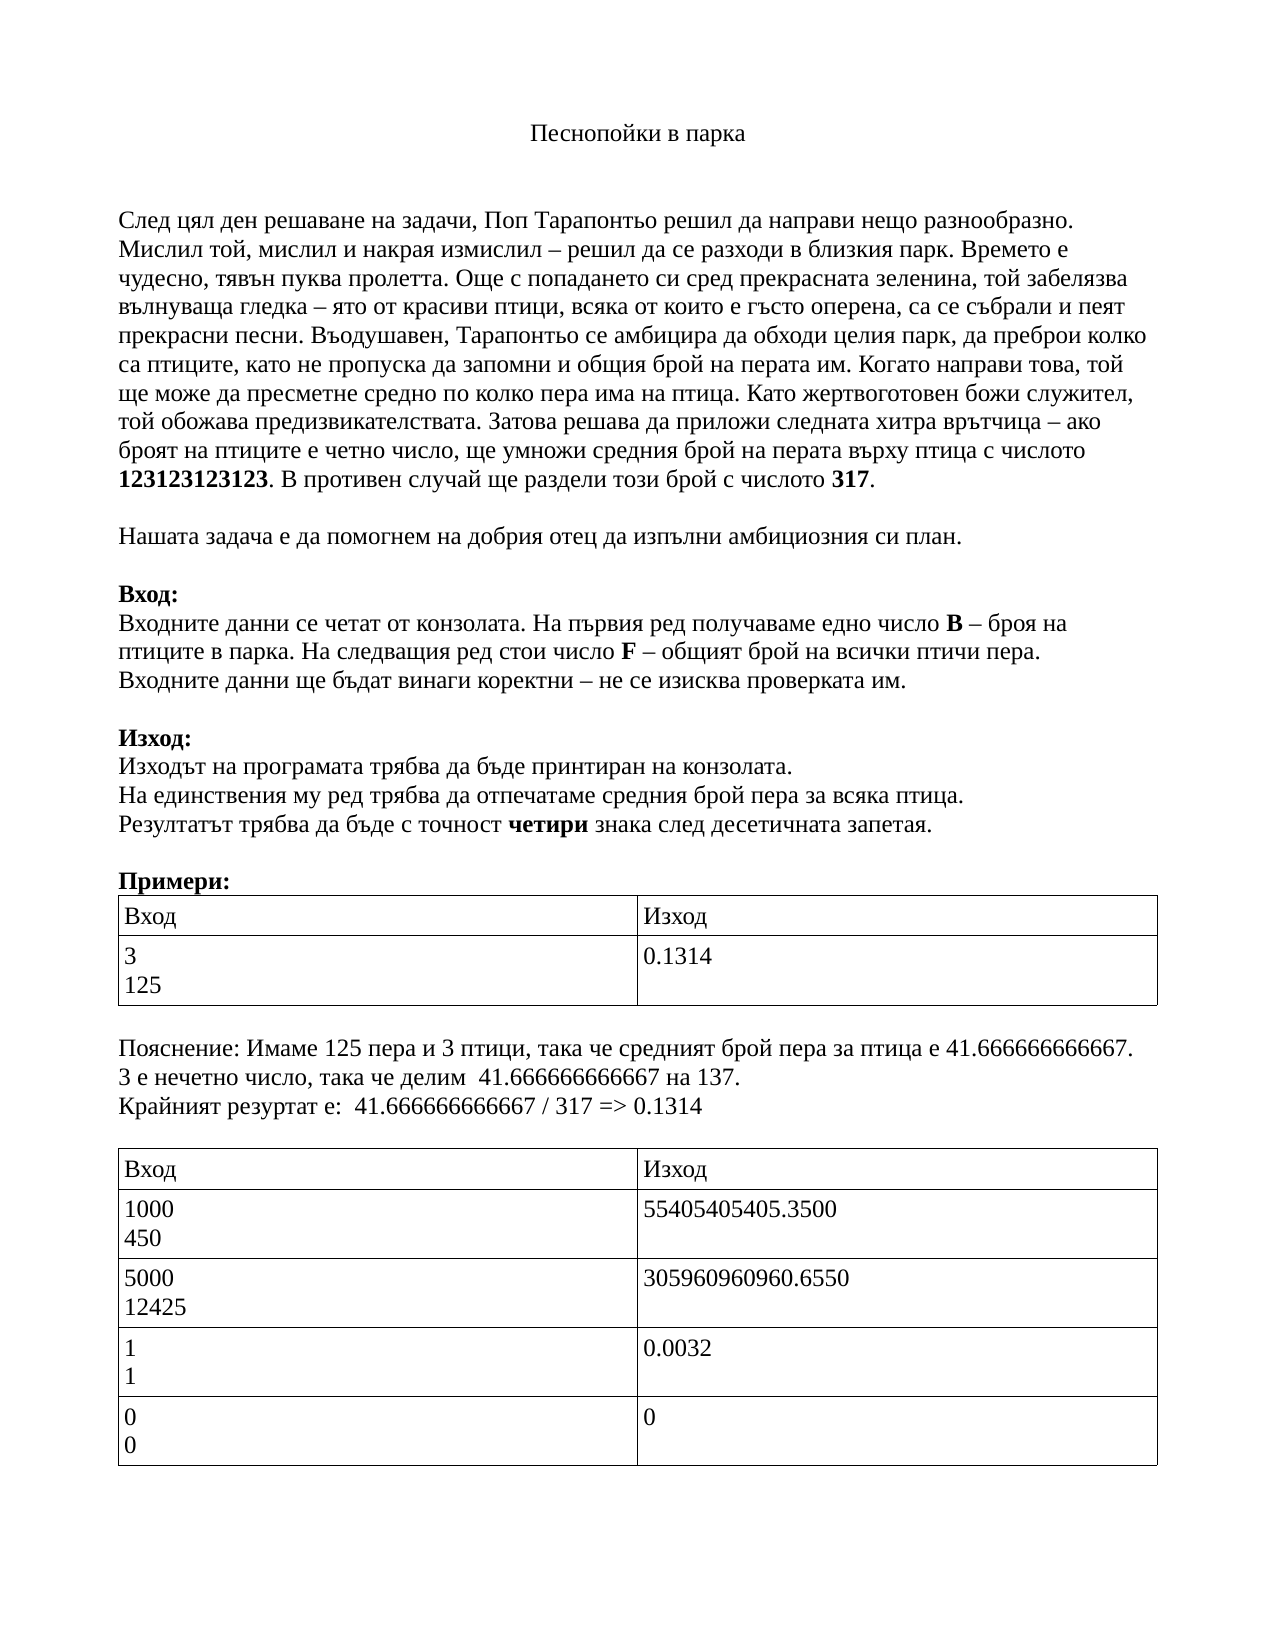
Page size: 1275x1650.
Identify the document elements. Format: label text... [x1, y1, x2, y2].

table_cell 3 125 [119, 936, 637, 1004]
table_header Вход [119, 1149, 637, 1189]
text Примери: [118, 866, 1157, 895]
table_header Вход [119, 896, 637, 935]
table_cell 0 [638, 1397, 1157, 1465]
text На единствения му ред трябва да отпечатаме средния брой пера за всяка птица. [118, 780, 1157, 809]
table_cell 55405405405.3500 [638, 1190, 1157, 1258]
table_header Изход [638, 896, 1157, 935]
text Пояснение: Имаме 125 пера и 3 птици, така че средният брой пера за птица е 41.666666666667. [118, 1033, 1157, 1062]
table_cell 0 0 [119, 1397, 637, 1465]
text Вход: Входните данни се четат от конзолата. На първия ред получаваме едно число B – броя на птиците в парка. На следващия ред стои число F – общият брой на всички птичи пера. [118, 579, 1157, 665]
text Нашата задача е да помогнем на добрия отец да изпълни амбициозния си план. [118, 521, 1157, 550]
text Изход: [118, 723, 1157, 751]
text След цял ден решаване на задачи, Поп Тарапонтьо решил да направи нещо разнообразно. Мислил той, мислил и накрая измислил – решил да се разходи в близкия парк. Времето е чудесно, тявън пуква пролетта. Още с попадането си сред прекрасната зеленина, той забелязва вълнуваща гледка – ято от красиви птици, всяка от които е гъсто оперена, са се събрали и пеят прекрасни песни. Въодушавен, Тарапонтьо се амбицира да обходи целия парк, да преброи колко са птиците, като не пропуска да запомни и общия брой на перата им. Когато направи това, той ще може да пресметне средно по колко пера има на птица. Като жертвоготовен божи служител, той обожава предизвикателствата. Затова решава да приложи следната хитра врътчица – ако броят на птиците е четно число, ще умножи средния брой на перата върху птица с числото 123123123123. В противен случай ще раздели този брой с числото 317. [118, 205, 1157, 493]
text Резултатът трябва да бъде с точност четири знака след десетичната запетая. [118, 809, 1157, 838]
table_cell 5000 12425 [119, 1259, 637, 1327]
table_cell 0.1314 [638, 936, 1157, 1004]
table_cell 305960960960.6550 [638, 1259, 1157, 1327]
table_header Изход [638, 1149, 1157, 1189]
table_cell 0.0032 [638, 1328, 1157, 1396]
table_cell 1000 450 [119, 1190, 637, 1258]
table_cell 1 1 [119, 1328, 637, 1396]
text 3 е нечетно число, така че делим 41.666666666667 на 137. [118, 1062, 1157, 1091]
text Крайният резуртат е: 41.666666666667 / 317 => 0.1314 [118, 1091, 1157, 1119]
text Изходът на програмата трябва да бъде принтиран на конзолата. [118, 751, 1157, 780]
text Входните данни ще бъдат винаги коректни – не се изисква проверката им. [118, 665, 1157, 694]
